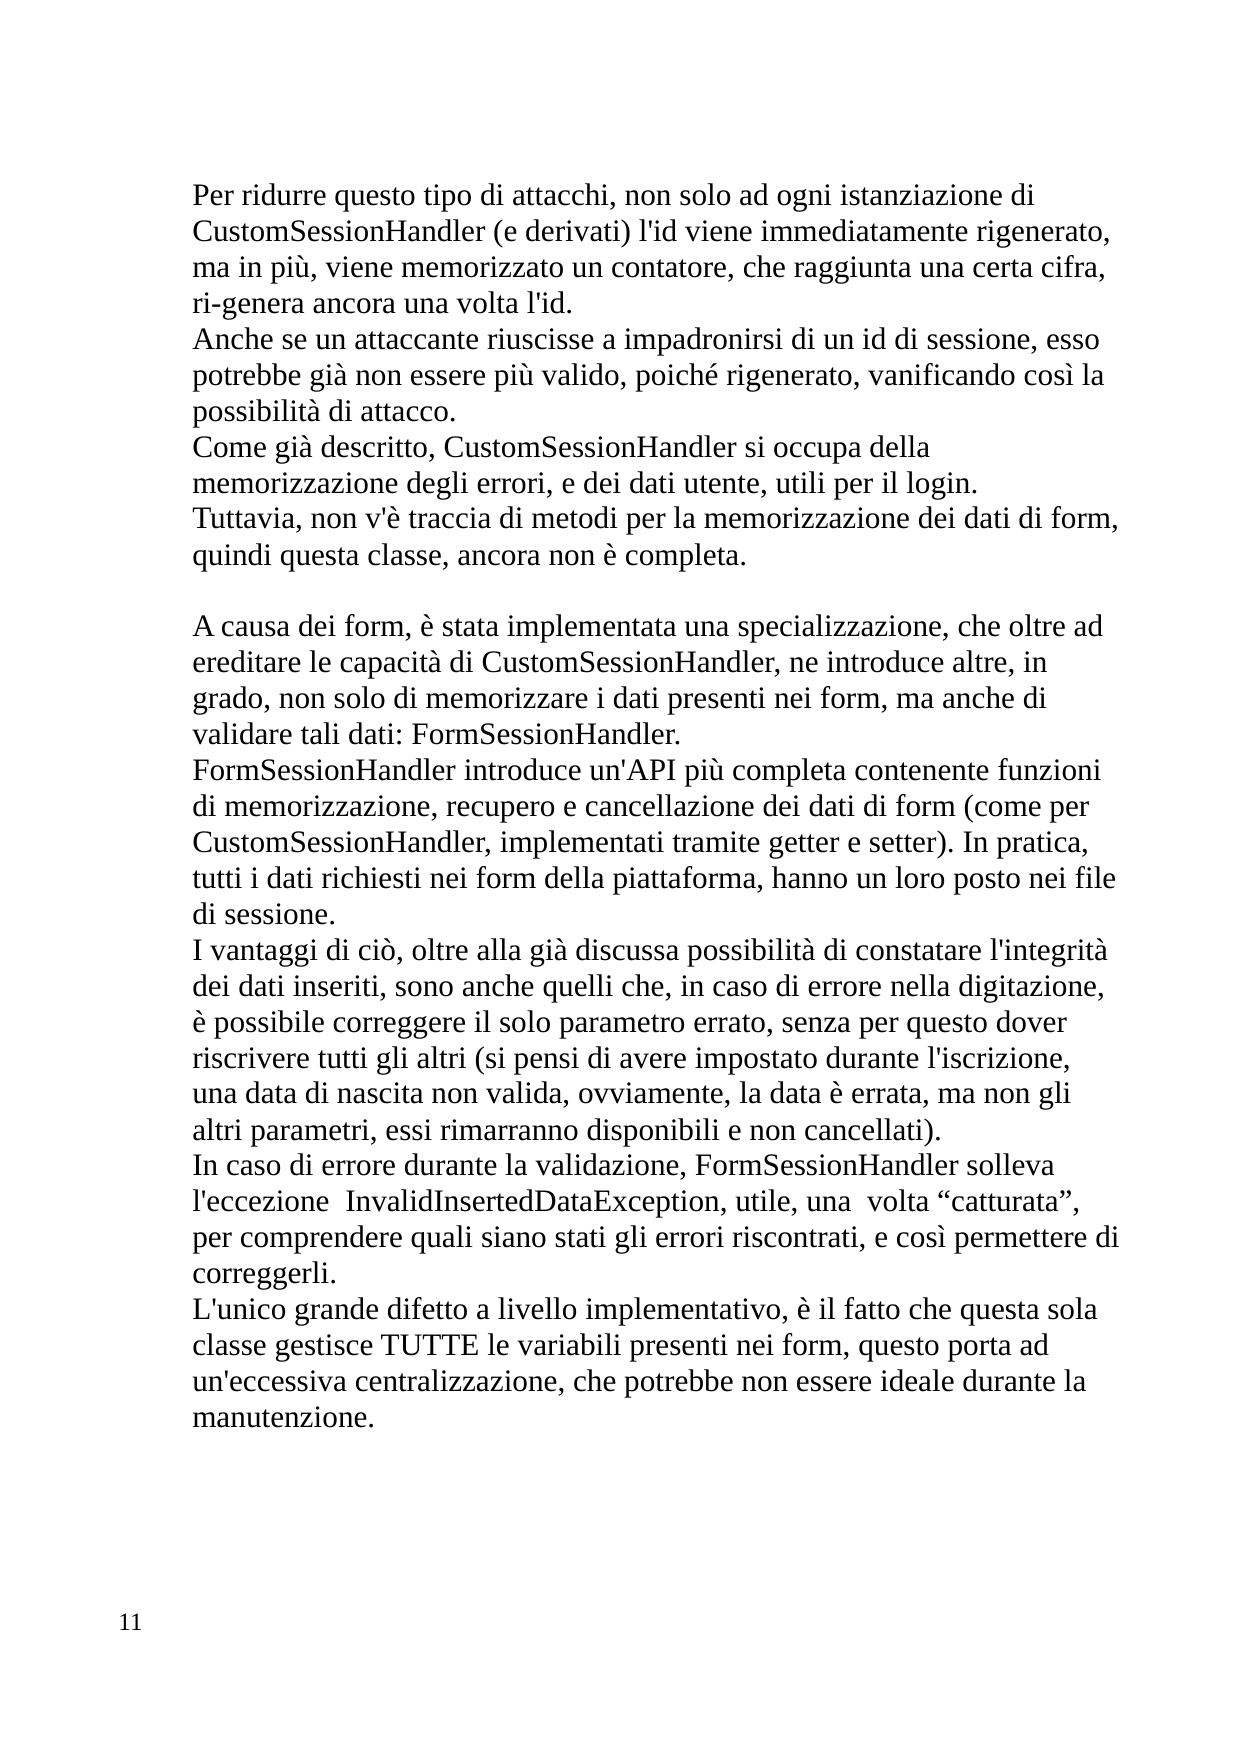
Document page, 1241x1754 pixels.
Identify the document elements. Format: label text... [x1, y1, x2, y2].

text FormSessionHandler introduce un'API più completa contenente funzioni di memorizzazione, recupero e cancellazione dei dati di form (come per CustomSessionHandler, implementati tramite getter e setter). In pratica, tutti i dati richiesti nei form della piattaforma, hanno un loro posto nei file di sessione. [192, 751, 1122, 931]
text Come già descritto, CustomSessionHandler si occupa della memorizzazione degli errori, e dei dati utente, utili per il login. [192, 428, 1122, 500]
text Per ridurre questo tipo di attacchi, non solo ad ogni istanziazione di CustomSessionHandler (e derivati) l'id viene immediatamente rigenerato, ma in più, viene memorizzato un contatore, che raggiunta una certa cifra, ri-genera ancora una volta l'id. [192, 176, 1122, 320]
text In caso di errore durante la validazione, FormSessionHandler solleva l'eccezione InvalidInsertedDataException, utile, una volta “catturata”, per comprendere quali siano stati gli errori riscontrati, e così permettere di correggerli. [192, 1147, 1122, 1290]
text I vantaggi di ciò, oltre alla già discussa possibilità di constatare l'integrità dei dati inseriti, sono anche quelli che, in caso di errore nella digitazione, è possibile correggere il solo parametro errato, senza per questo dover riscrivere tutti gli altri (si pensi di avere impostato durante l'iscrizione, una data di nascita non valida, ovviamente, la data è errata, ma non gli altri parametri, essi rimarranno disponibili e non cancellati). [192, 931, 1122, 1147]
text A causa dei form, è stata implementata una specializzazione, che oltre ad ereditare le capacità di CustomSessionHandler, ne introduce altre, in grado, non solo di memorizzare i dati presenti nei form, ma anche di validare tali dati: FormSessionHandler. [192, 608, 1122, 751]
text Tuttavia, non v'è traccia di metodi per la memorizzazione dei dati di form, quindi questa classe, ancora non è completa. [192, 500, 1122, 572]
text L'unico grande difetto a livello implementativo, è il fatto che questa sola classe gestisce TUTTE le variabili presenti nei form, questo porta ad un'eccessiva centralizzazione, che potrebbe non essere ideale durante la manutenzione. [192, 1290, 1122, 1434]
text Anche se un attaccante riuscisse a impadronirsi di un id di sessione, esso potrebbe già non essere più valido, poiché rigenerato, vanificando così la possibilità di attacco. [192, 320, 1122, 428]
